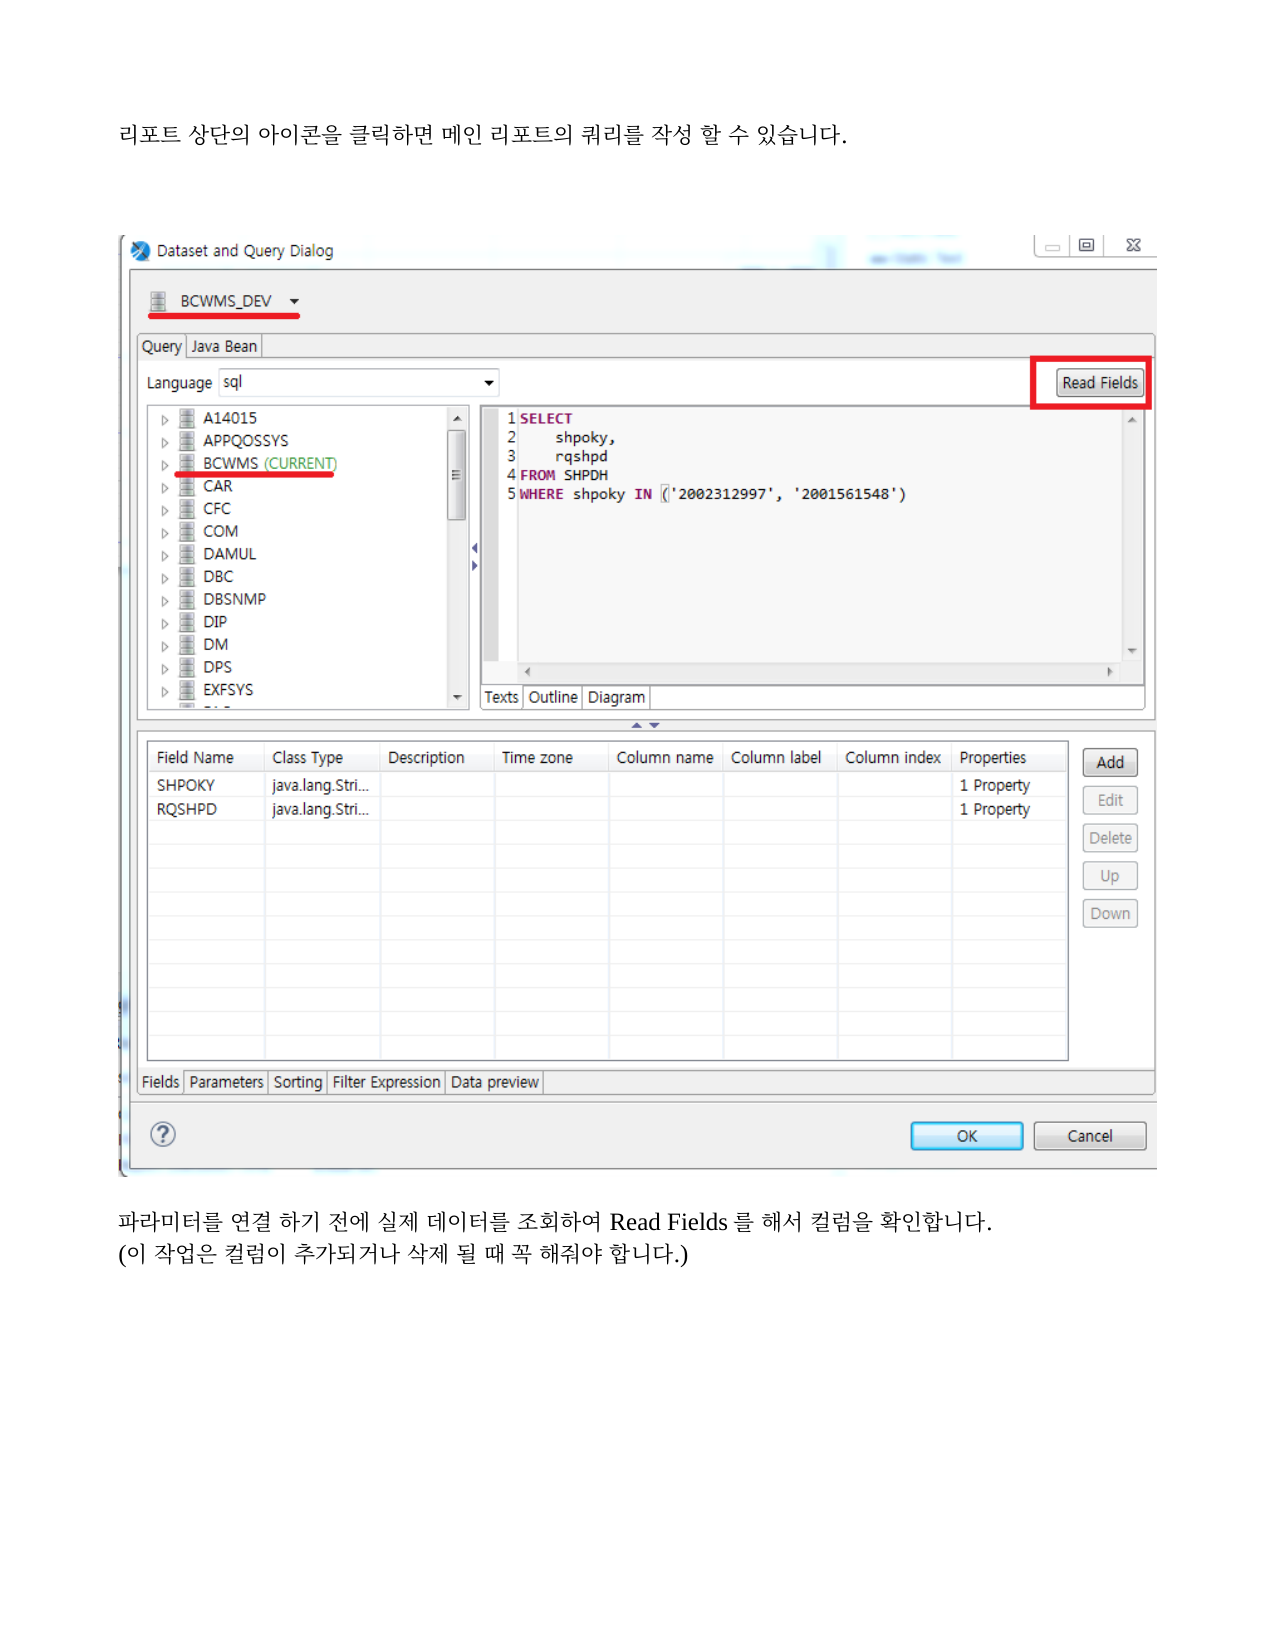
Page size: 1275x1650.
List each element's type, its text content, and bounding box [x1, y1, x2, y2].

text 리포트 상단의 아이콘을 클릭하면 메인 리포트의 쿼리를 작성 할 수 있습니다. [118, 118, 1157, 149]
text (이 작업은 컬럼이 추가되거나 삭제 될 때 꼭 해줘야 합니다.) [118, 1237, 1157, 1268]
picture [118, 235, 1157, 1177]
text 파라미터를 연결 하기 전에 실제 데이터를 조회하여 Read Fields를 해서 컬럼을 확인합니다. [118, 1205, 1157, 1237]
